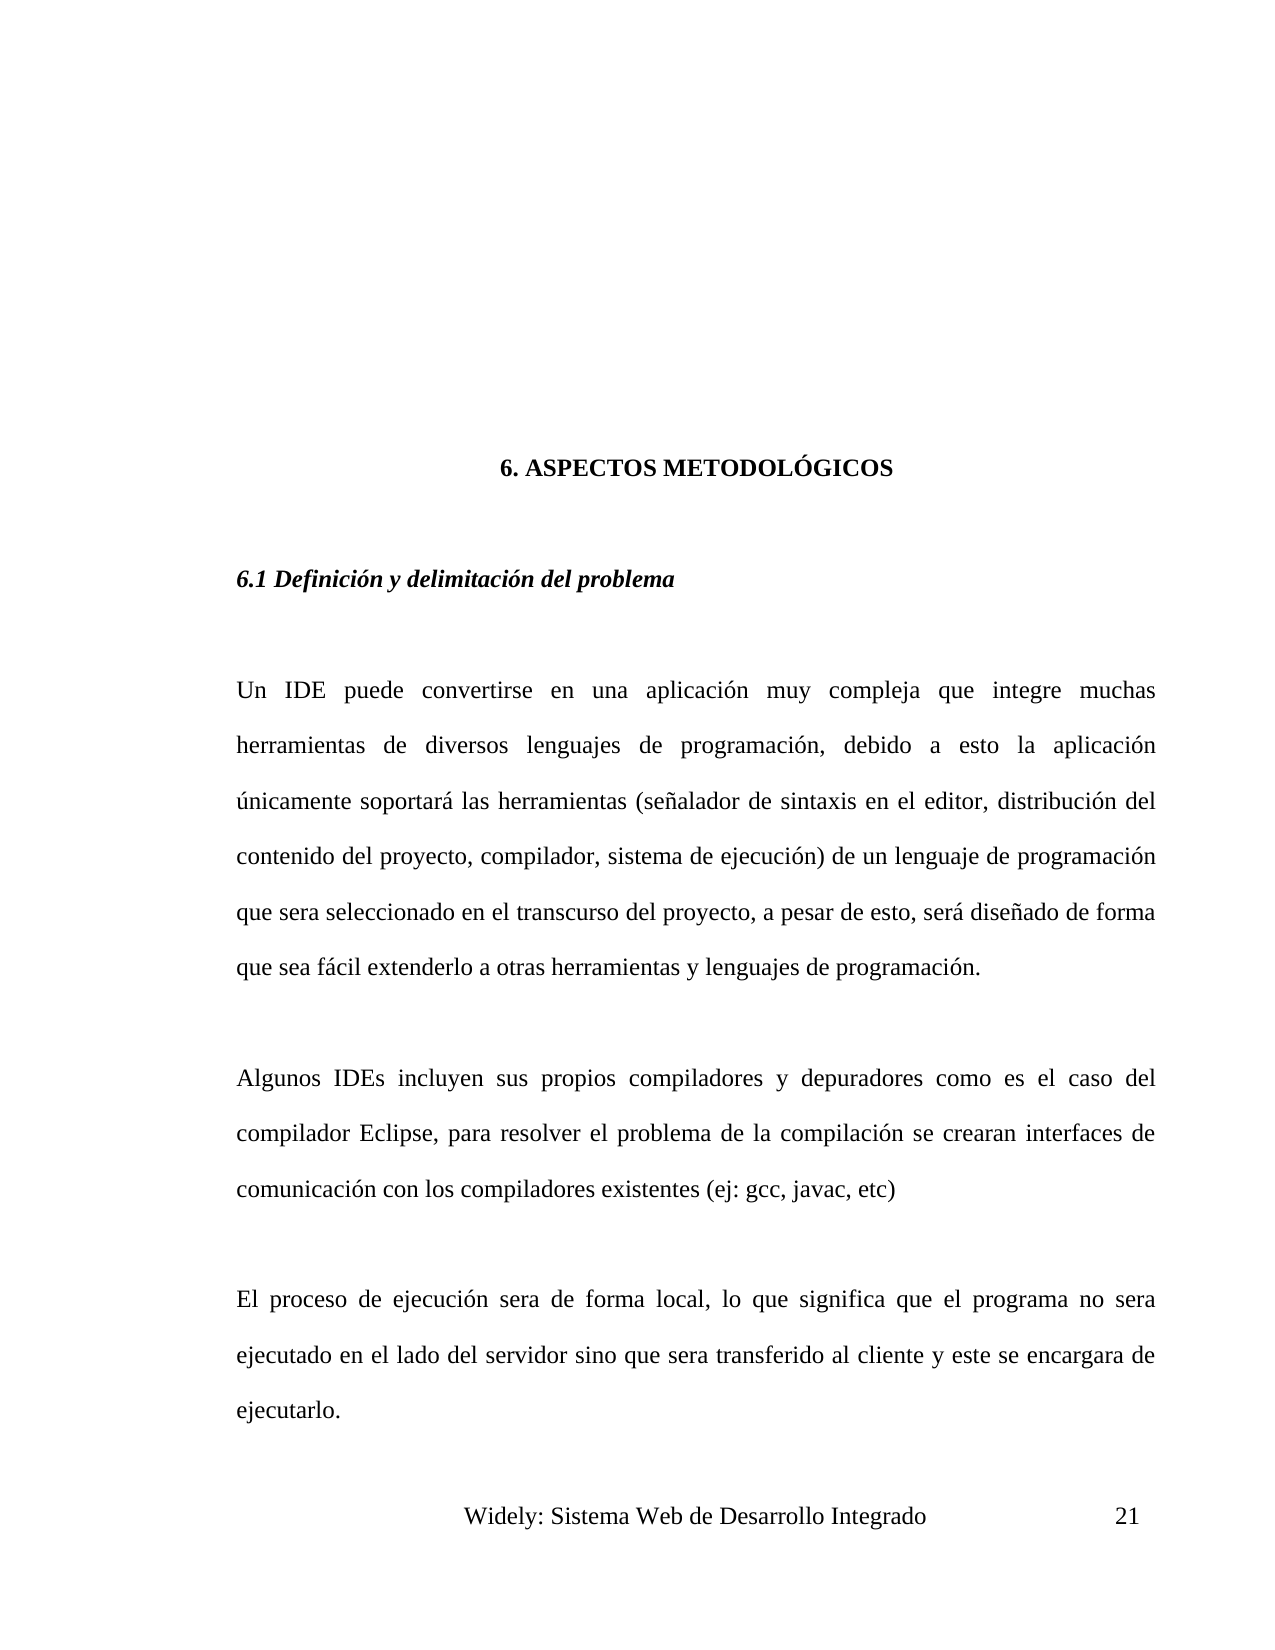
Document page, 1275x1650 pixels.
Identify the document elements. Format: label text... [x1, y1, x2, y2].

text El proceso de ejecución sera de forma local, lo que significa que el programa no sera ejecutado en el lado del servidor sino que sera transferido al cliente y este se encargara de ejecutarlo. [236, 1286, 1157, 1424]
subtitle 6. ASPECTOS METODOLÓGICOS [236, 454, 1157, 482]
text Un IDE puede convertirse en una aplicación muy compleja que integre muchas herramientas de diversos lenguajes de programación, debido a esto la aplicación únicamente soportará las herramientas (señalador de sintaxis en el editor, distribución del contenido del proyecto, compilador, sistema de ejecución) de un lenguaje de programación que sera seleccionado en el transcurso del proyecto, a pesar de esto, será diseñado de forma que sea fácil extenderlo a otras herramientas y lenguajes de programación. [236, 676, 1157, 981]
subtitle 6.1 Definición y delimitación del problema [236, 565, 1157, 593]
text Algunos IDEs incluyen sus propios compiladores y depuradores como es el caso del compilador Eclipse, para resolver el problema de la compilación se crearan interfaces de comunicación con los compiladores existentes (ej: gcc, javac, etc) [236, 1064, 1157, 1202]
